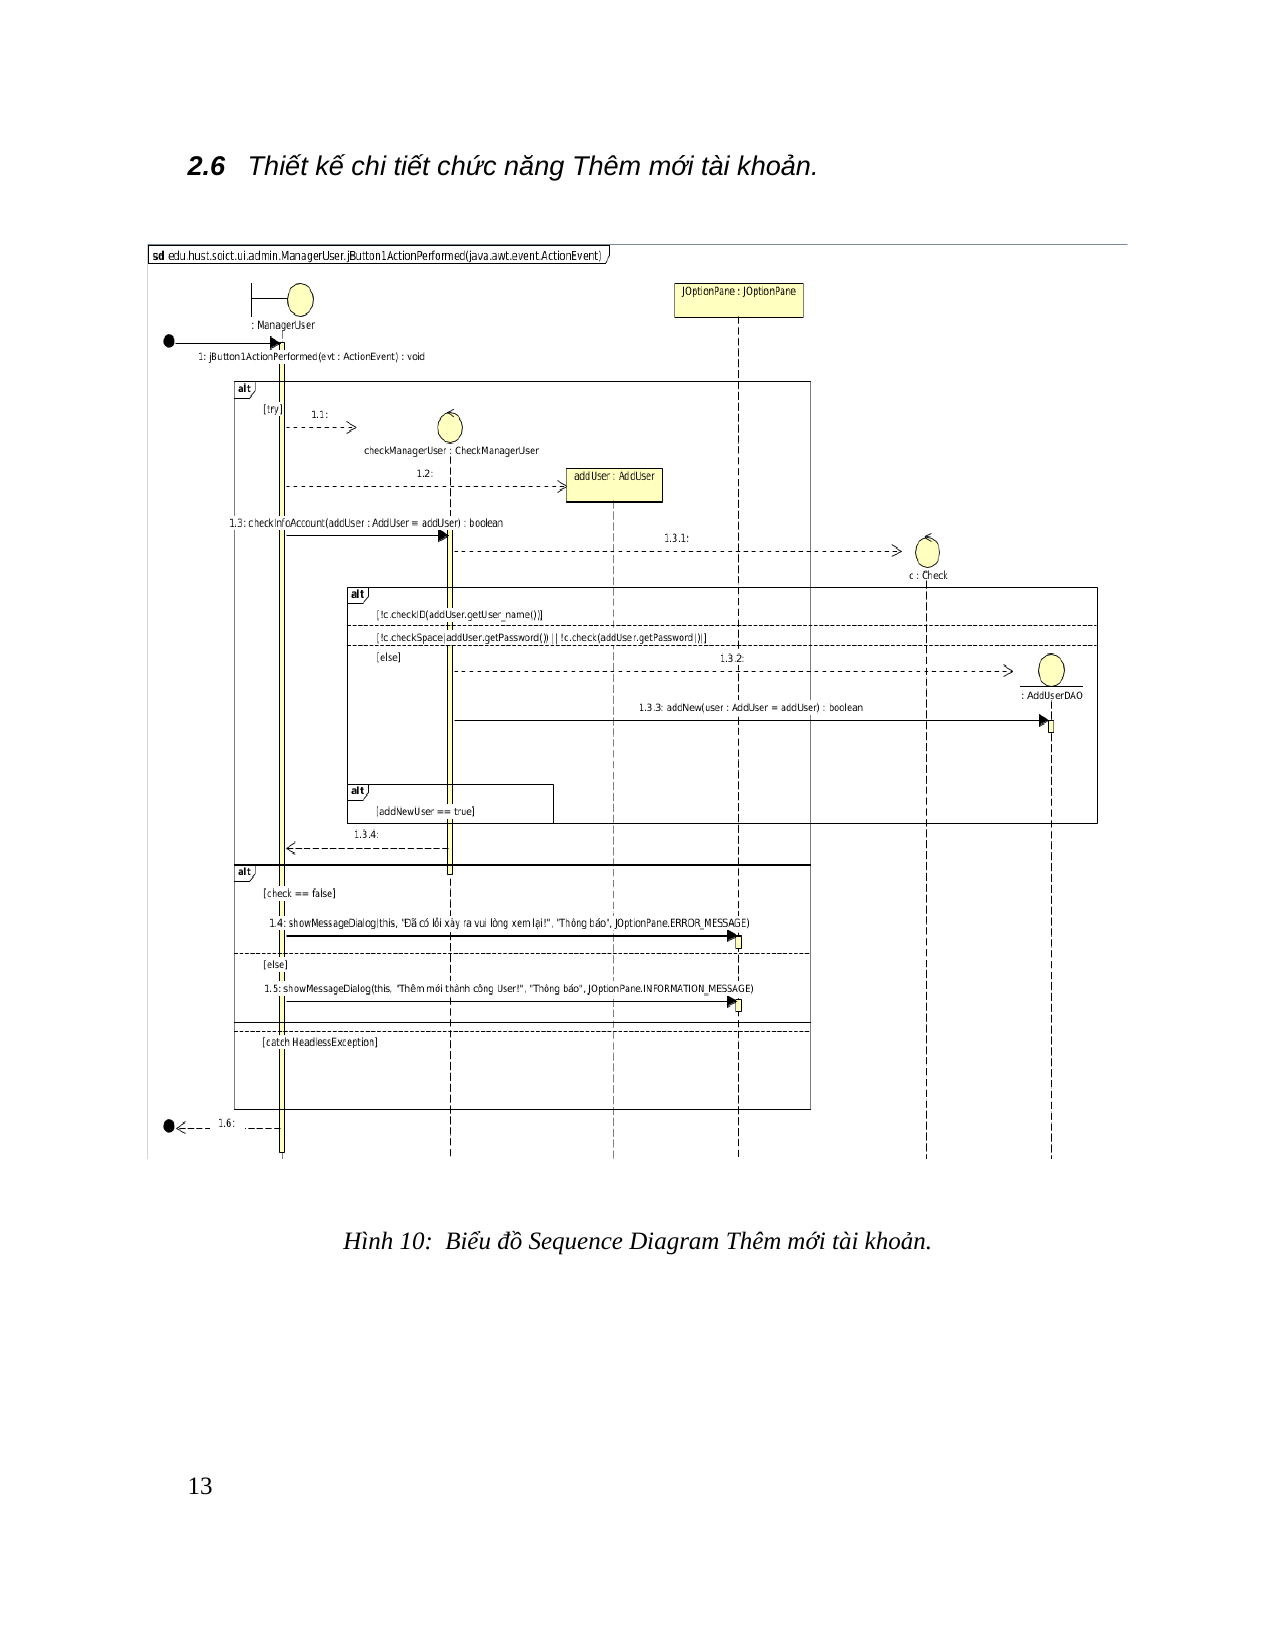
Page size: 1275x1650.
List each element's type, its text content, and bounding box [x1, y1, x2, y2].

picture [147, 244, 1128, 1159]
text Hình 10: Biểu đồ Sequence Diagram Thêm mới tài khoản. [187, 1226, 1087, 1254]
subtitle Thiết kế chi tiết chức năng Thêm mới tài khoản. [187, 150, 1087, 181]
